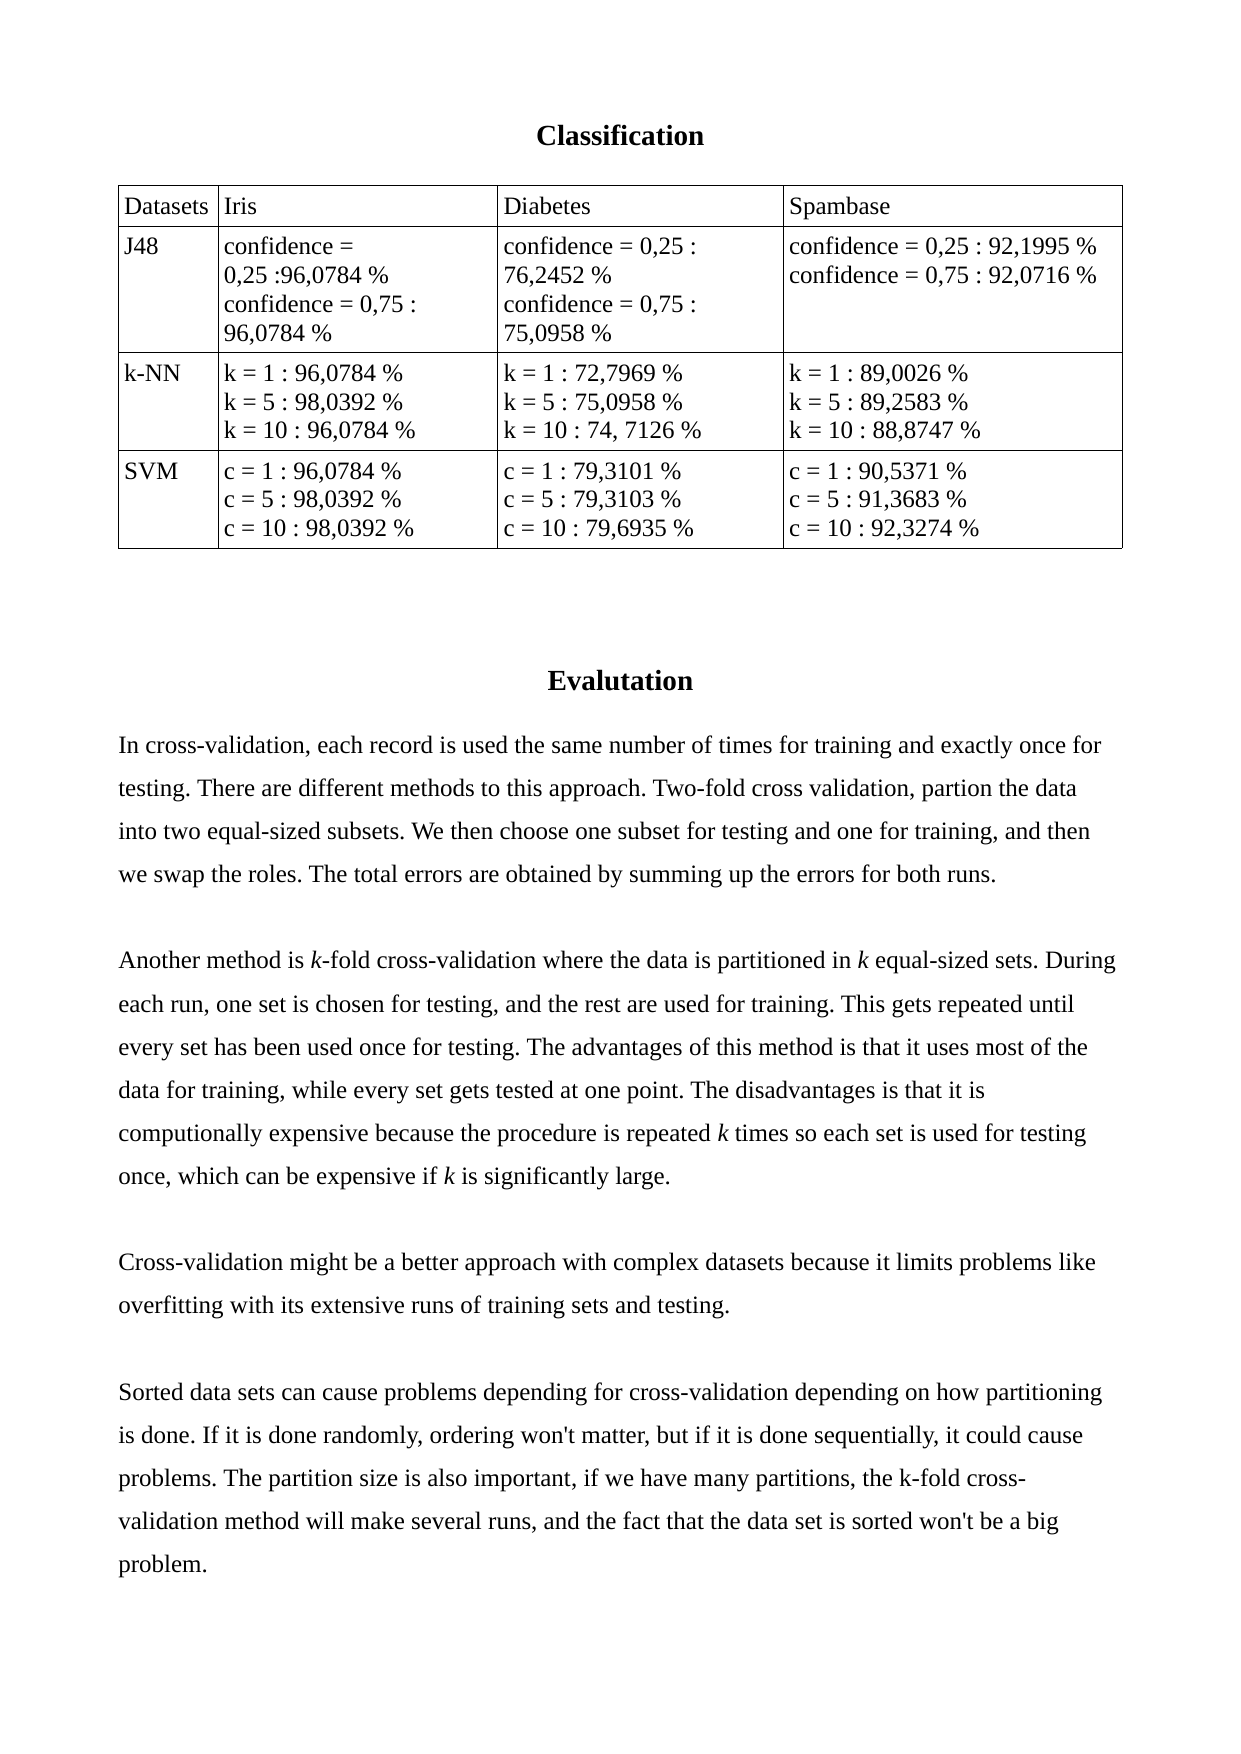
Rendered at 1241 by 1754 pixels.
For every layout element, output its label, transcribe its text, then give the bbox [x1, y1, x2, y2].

table_cell k = 1 : 96,0784 % k = 5 : 98,0392 % k = 10 : 96,0784 % [219, 353, 497, 450]
table_cell confidence = 0,25 : 92,1995 % confidence = 0,75 : 92,0716 % [784, 227, 1122, 352]
table_header Spambase [784, 186, 1122, 226]
text In cross-validation, each record is used the same number of times for training and exactly once for testing. There are different methods to this approach. Two-fold cross validation, partion the data into two equal-sized subsets. We then choose one subset for testing and one for training, and then we swap the roles. The total errors are obtained by summing up the errors for both runs. [118, 730, 1122, 888]
text Classification [118, 118, 1122, 152]
table_cell J48 [119, 227, 218, 352]
text Cross-validation might be a better approach with complex datasets because it limits problems like overfitting with its extensive runs of training sets and testing. [118, 1247, 1122, 1319]
text Sorted data sets can cause problems depending for cross-validation depending on how partitioning is done. If it is done randomly, ordering won't matter, but if it is done sequentially, it could cause problems. The partition size is also important, if we have many partitions, the k-fold cross-validation method will make several runs, and the fact that the data set is sorted won't be a big problem. [118, 1377, 1122, 1578]
table_header Diabetes [498, 186, 783, 226]
table_cell confidence = 0,25 : 76,2452 % confidence = 0,75 : 75,0958 % [498, 227, 783, 352]
table_cell k = 1 : 89,0026 % k = 5 : 89,2583 % k = 10 : 88,8747 % [784, 353, 1122, 450]
table_cell k-NN [119, 353, 218, 450]
text Evalutation [118, 663, 1122, 696]
table_cell c = 1 : 79,3101 % c = 5 : 79,3103 % c = 10 : 79,6935 % [498, 451, 783, 548]
table_cell c = 1 : 90,5371 % c = 5 : 91,3683 % c = 10 : 92,3274 % [784, 451, 1122, 548]
table_header Datasets [119, 186, 218, 226]
table_cell SVM [119, 451, 218, 548]
table_cell k = 1 : 72,7969 % k = 5 : 75,0958 % k = 10 : 74, 7126 % [498, 353, 783, 450]
table_header Iris [219, 186, 497, 226]
table_cell c = 1 : 96,0784 % c = 5 : 98,0392 % c = 10 : 98,0392 % [219, 451, 497, 548]
table_cell confidence = 0,25 :96,0784 % confidence = 0,75 : 96,0784 % [219, 227, 497, 352]
text Another method is k-fold cross-validation where the data is partitioned in k equal-sized sets. During each run, one set is chosen for testing, and the rest are used for training. This gets repeated until every set has been used once for testing. The advantages of this method is that it uses most of the data for training, while every set gets tested at one point. The disadvantages is that it is computionally expensive because the procedure is repeated k times so each set is used for testing once, which can be expensive if k is significantly large. [118, 946, 1122, 1190]
